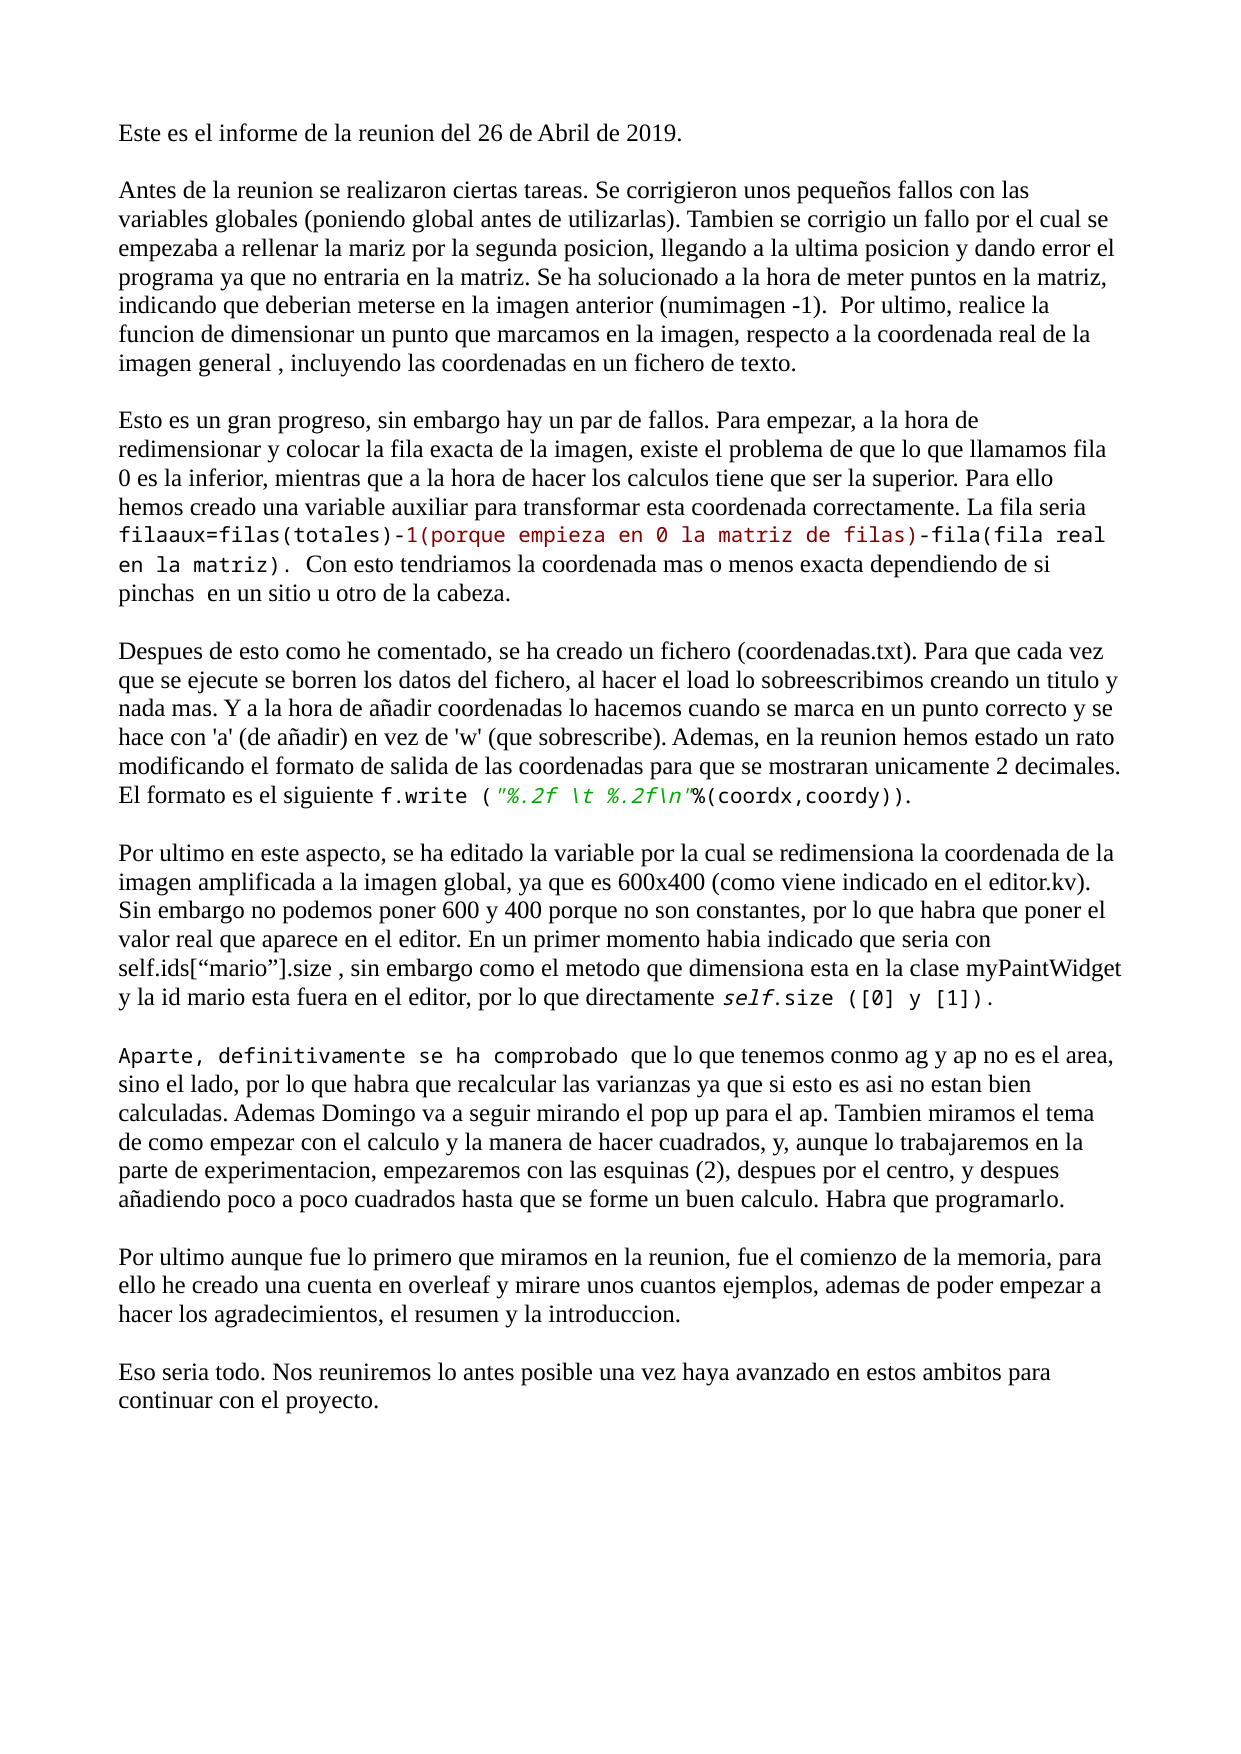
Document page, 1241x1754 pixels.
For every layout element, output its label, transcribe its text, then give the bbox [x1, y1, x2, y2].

text Despues de esto como he comentado, se ha creado un fichero (coordenadas.txt). Para que cada vez que se ejecute se borren los datos del fichero, al hacer el load lo sobreescribimos creando un titulo y nada mas. Y a la hora de añadir coordenadas lo hacemos cuando se marca en un punto correcto y se hace con 'a' (de añadir) en vez de 'w' (que sobrescribe). Ademas, en la reunion hemos estado un rato modificando el formato de salida de las coordenadas para que se mostraran unicamente 2 decimales. El formato es el siguiente f.write ("%.2f \t %.2f\n"%(coordx,coordy)). Por ultimo en este aspecto, se ha editado la variable por la cual se redimensiona la coordenada de la imagen amplificada a la imagen global, ya que es 600x400 (como viene indicado en el editor.kv). Sin embargo no podemos poner 600 y 400 porque no son constantes, por lo que habra que poner el valor real que aparece en el editor. En un primer momento habia indicado que seria con self.ids[“mario”].size , sin embargo como el metodo que dimensiona esta en la clase myPaintWidget y la id mario esta fuera en el editor, por lo que directamente self.size ([0] y [1]). Aparte, definitivamente se ha comprobado que lo que tenemos conmo ag y ap no es el area, sino el lado, por lo que habra que recalcular las varianzas ya que si esto es asi no estan bien calculadas. Ademas Domingo va a seguir mirando el pop up para el ap. Tambien miramos el tema de como empezar con el calculo y la manera de hacer cuadrados, y, aunque lo trabajaremos en la parte de experimentacion, empezaremos con las esquinas (2), despues por el centro, y despues añadiendo poco a poco cuadrados hasta que se forme un buen calculo. Habra que programarlo. Por ultimo aunque fue lo primero que miramos en la reunion, fue el comienzo de la memoria, para ello he creado una cuenta en overleaf y mirare unos cuantos ejemplos, ademas de poder empezar a hacer los agradecimientos, el resumen y la introduccion. Eso seria todo. Nos reuniremos lo antes posible una vez haya avanzado en estos ambitos para continuar con el proyecto. [118, 636, 1122, 1414]
text Este es el informe de la reunion del 26 de Abril de 2019. Antes de la reunion se realizaron ciertas tareas. Se corrigieron unos pequeños fallos con las variables globales (poniendo global antes de utilizarlas). Tambien se corrigio un fallo por el cual se empezaba a rellenar la mariz por la segunda posicion, llegando a la ultima posicion y dando error el programa ya que no entraria en la matriz. Se ha solucionado a la hora de meter puntos en la matriz, indicando que deberian meterse en la imagen anterior (numimagen -1). Por ultimo, realice la funcion de dimensionar un punto que marcamos en la imagen, respecto a la coordenada real de la imagen general , incluyendo las coordenadas en un fichero de texto. Esto es un gran progreso, sin embargo hay un par de fallos. Para empezar, a la hora de redimensionar y colocar la fila exacta de la imagen, existe el problema de que lo que llamamos fila 0 es la inferior, mientras que a la hora de hacer los calculos tiene que ser la superior. Para ello hemos creado una variable auxiliar para transformar esta coordenada correctamente. La fila seria filaaux=filas(totales)-1(porque empieza en 0 la matriz de filas)-fila(fila real en la matriz). Con esto tendriamos la coordenada mas o menos exacta dependiendo de si pinchas en un sitio u otro de la cabeza. [118, 118, 1122, 607]
